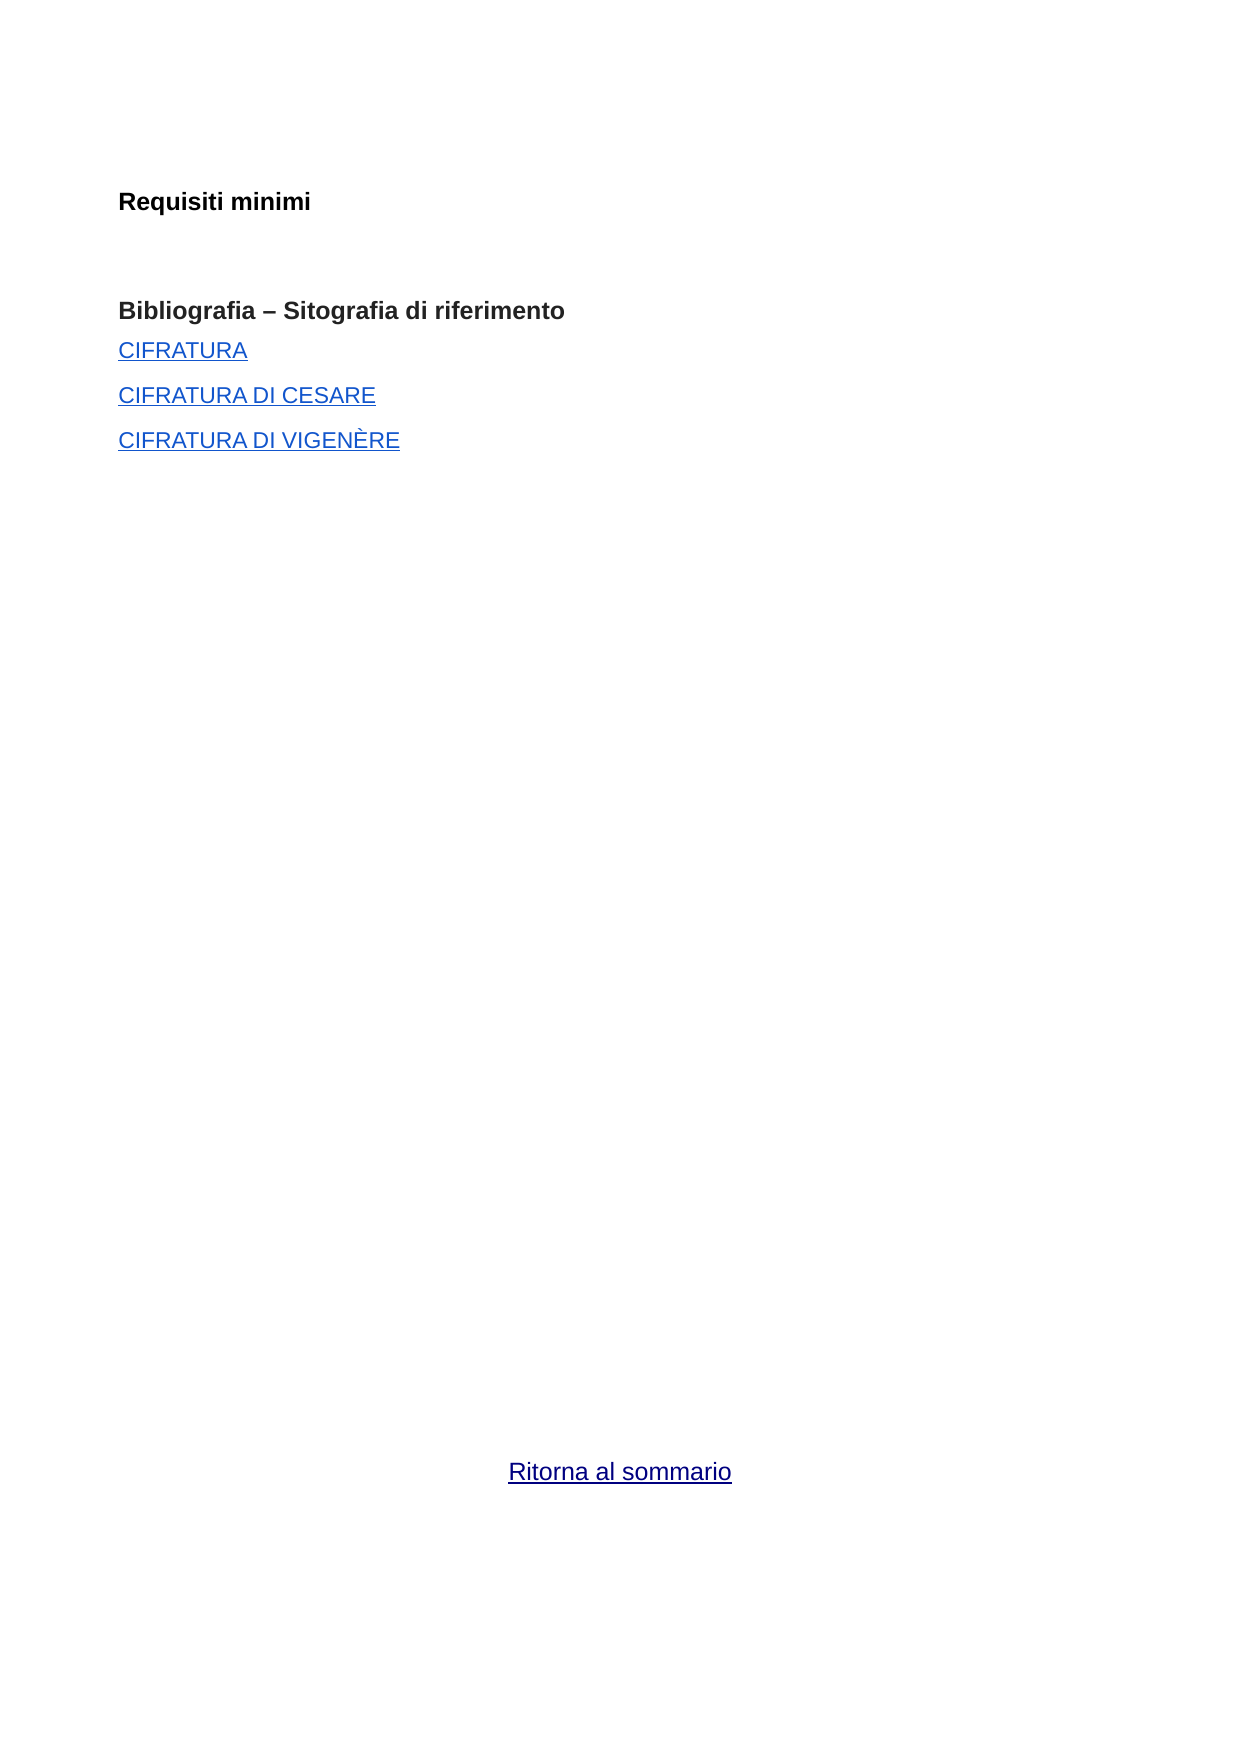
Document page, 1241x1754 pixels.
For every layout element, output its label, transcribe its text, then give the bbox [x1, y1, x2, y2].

subtitle Requisiti minimi [118, 187, 1122, 215]
text CIFRATURA DI CESARE [118, 382, 1122, 409]
text CIFRATURA [118, 337, 1122, 364]
text Ritorna al sommario [118, 1457, 1122, 1486]
subtitle Bibliografia – Sitografia di riferimento [118, 296, 1122, 325]
text CIFRATURA DI VIGENÈRE [118, 427, 1122, 453]
